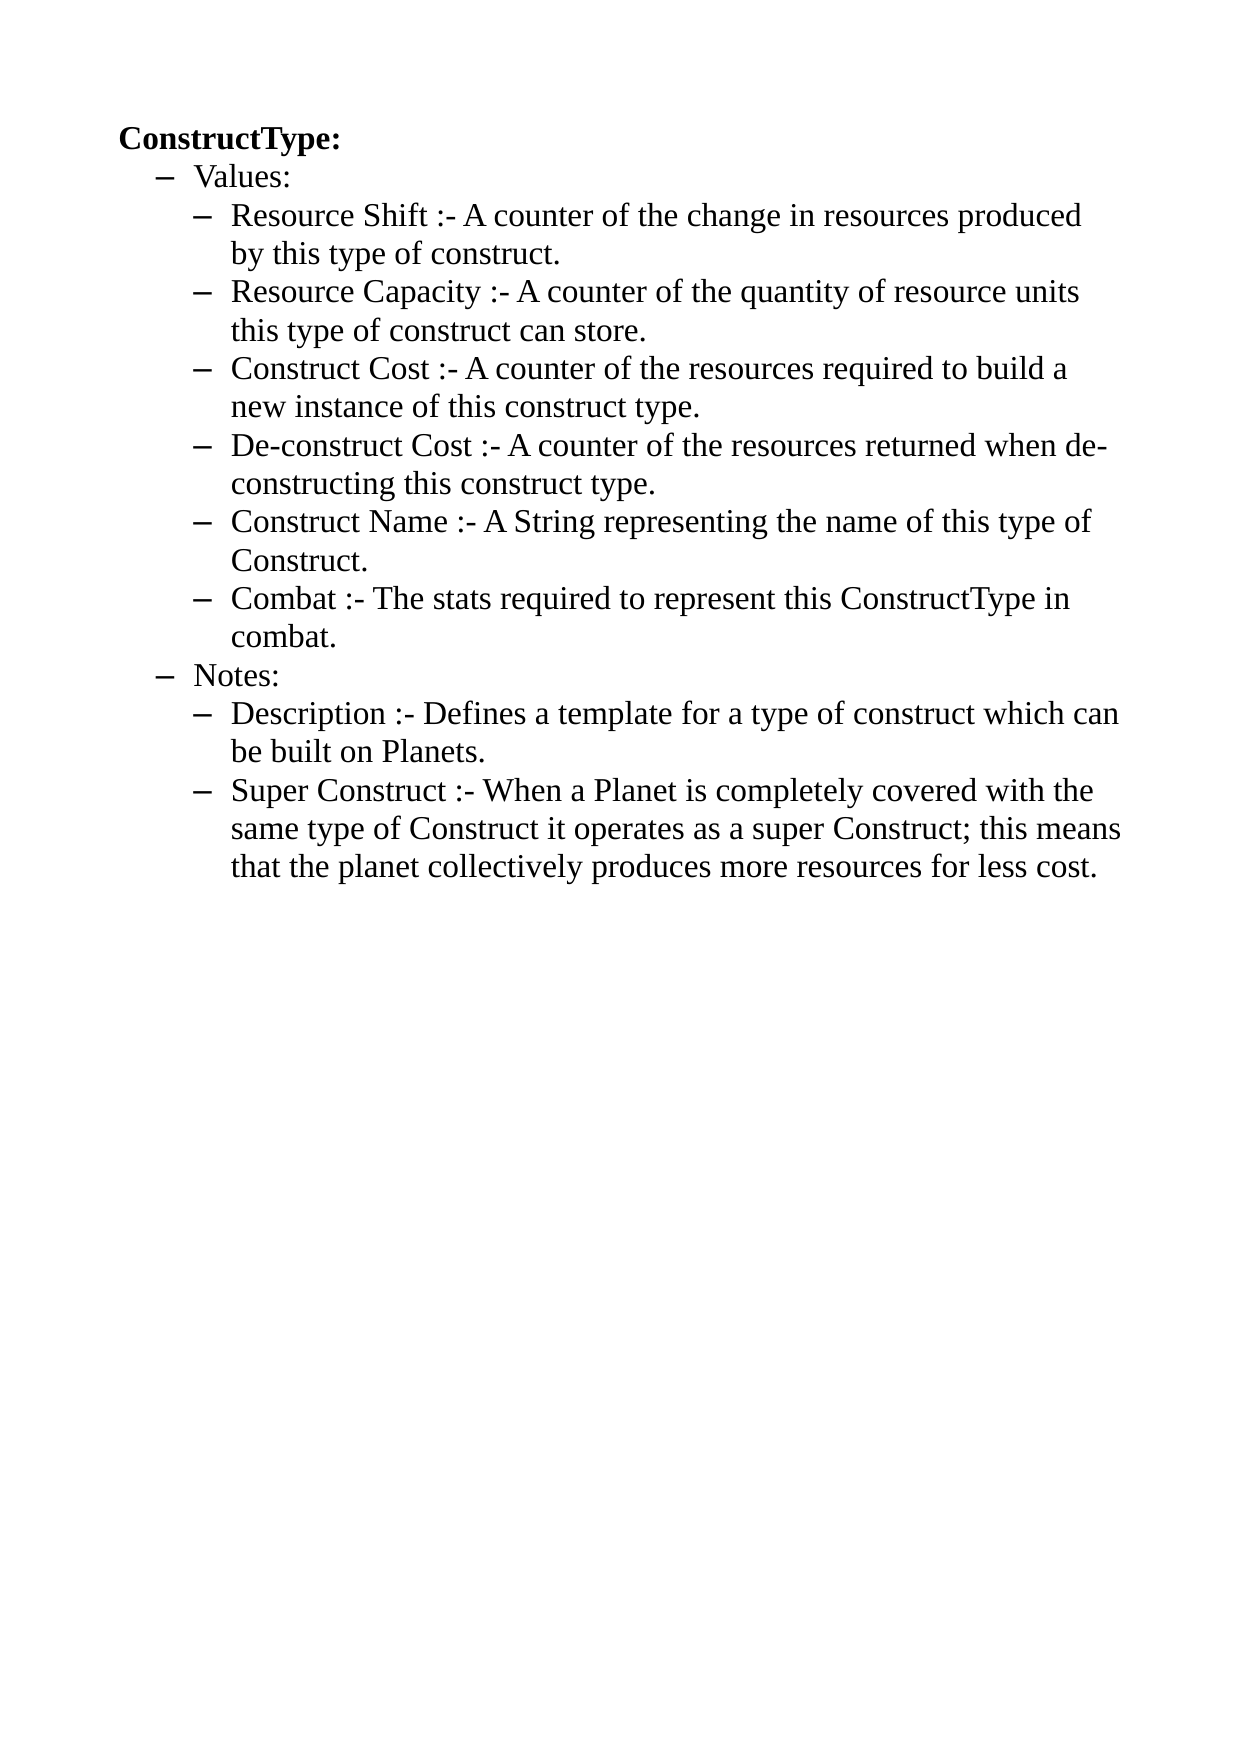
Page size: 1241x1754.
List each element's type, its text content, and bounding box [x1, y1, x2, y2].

list Construct Cost :- A counter of the resources required to build a new instance of this construct type. [193, 348, 1122, 425]
list Construct Name :- A String representing the name of this type of Construct. [193, 501, 1122, 578]
list Notes: [156, 655, 1122, 693]
list Combat :- The stats required to represent this ConstructType in combat. [193, 578, 1122, 655]
list Values: [156, 156, 1122, 195]
list De-construct Cost :- A counter of the resources returned when de-constructing this construct type. [193, 425, 1122, 501]
list Resource Capacity :- A counter of the quantity of resource units this type of construct can store. [193, 271, 1122, 348]
list Description :- Defines a template for a type of construct which can be built on Planets. [193, 693, 1122, 770]
text ConstructType: [118, 118, 1122, 156]
list Super Construct :- When a Planet is completely covered with the same type of Construct it operates as a super Construct; this means that the planet collectively produces more resources for less cost. [193, 770, 1122, 885]
list Resource Shift :- A counter of the change in resources produced by this type of construct. [193, 195, 1122, 271]
